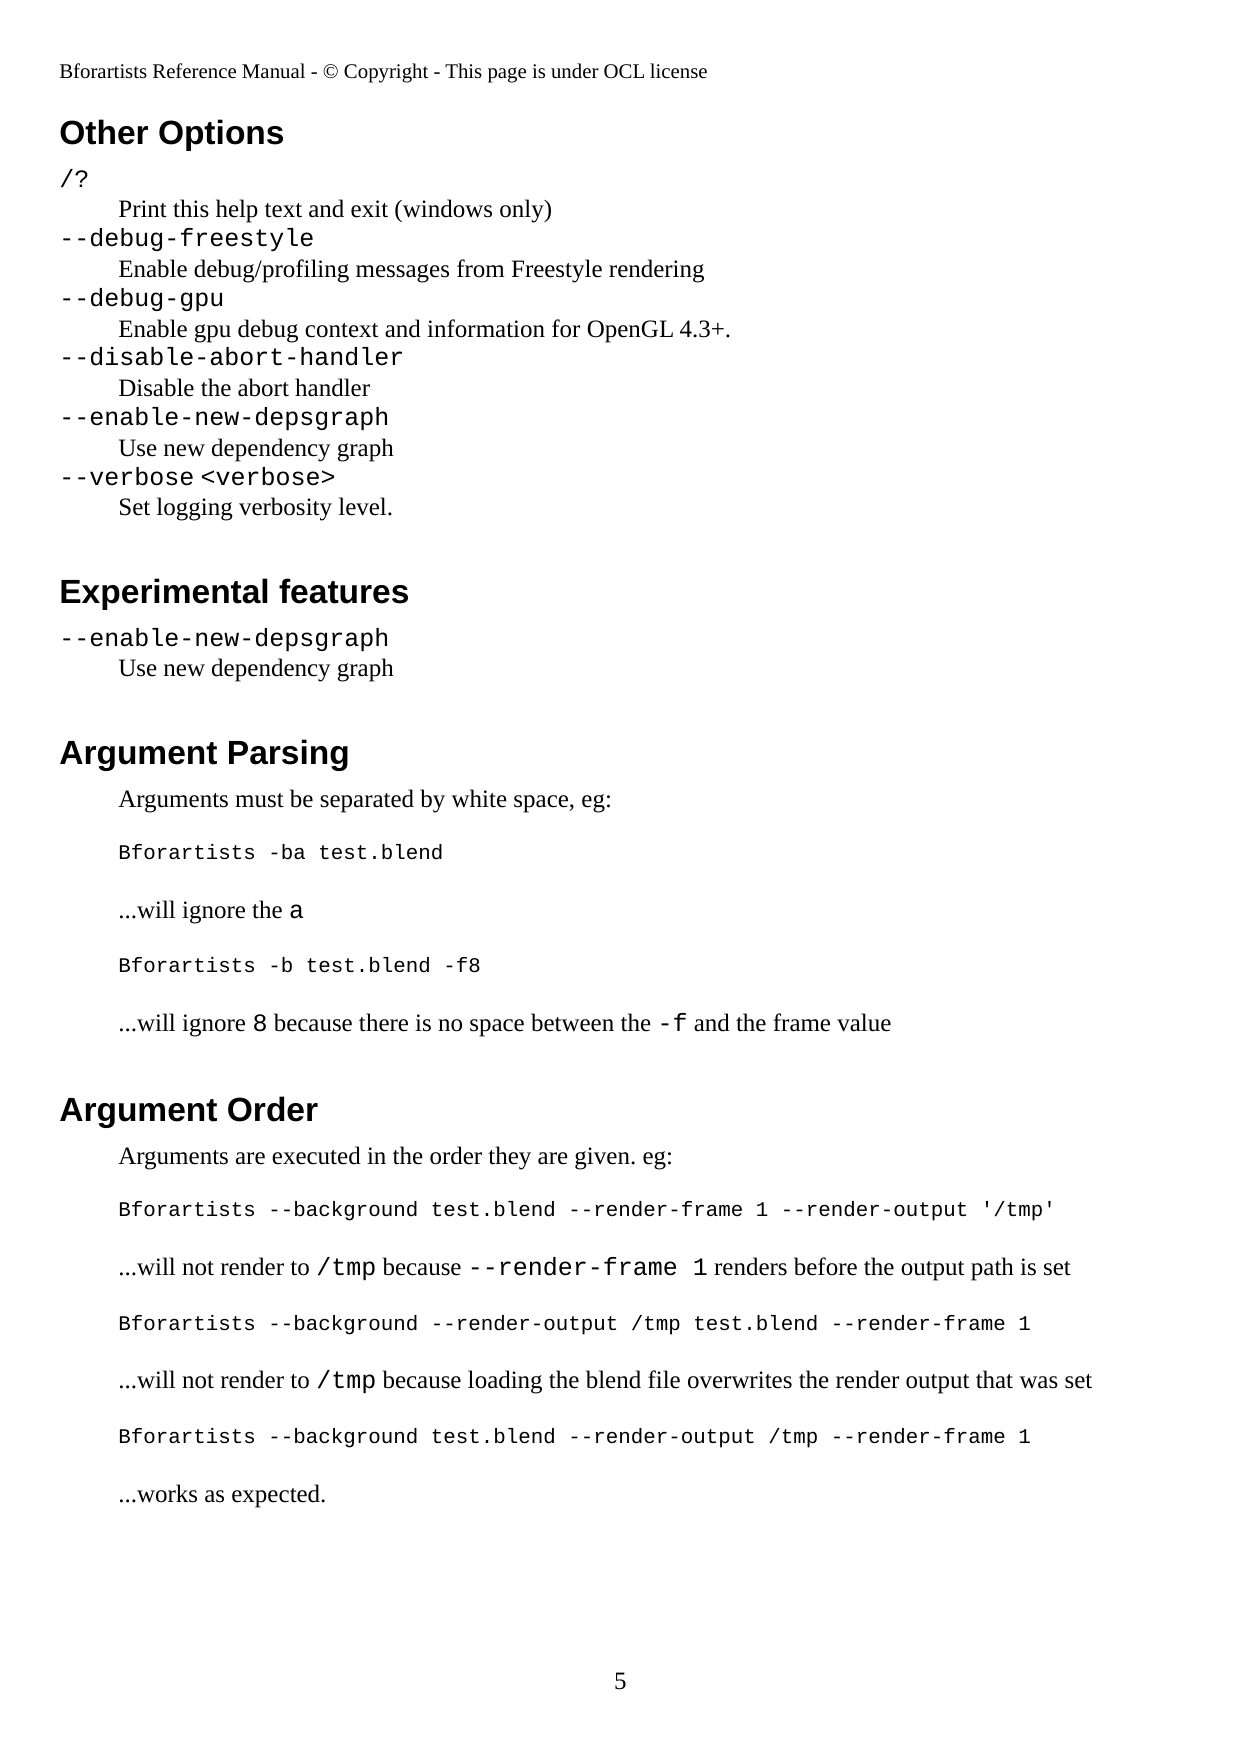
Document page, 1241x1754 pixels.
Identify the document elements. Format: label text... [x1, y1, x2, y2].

text Arguments must be separated by white space, eg: [118, 784, 1122, 812]
subtitle --debug-gpu [59, 283, 1181, 314]
subtitle --verbose <verbose> [59, 462, 1181, 492]
text Bforartists -b test.blend -f8 [118, 955, 1122, 979]
text ...works as expected. [118, 1479, 1122, 1508]
text Bforartists --background test.blend --render-output /tmp --render-frame 1 [118, 1426, 1122, 1449]
list Use new dependency graph [118, 433, 1181, 462]
subtitle --enable-new-depsgraph [59, 623, 1181, 653]
list Use new dependency graph [118, 653, 1181, 682]
list Print this help text and exit (windows only) [118, 194, 1181, 223]
list Enable debug/profiling messages from Freestyle rendering [118, 254, 1181, 283]
list Enable gpu debug context and information for OpenGL 4.3+. [118, 314, 1181, 342]
subtitle Other Options [59, 113, 1181, 151]
text ...will ignore 8 because there is no space between the -f and the frame value [118, 1008, 1122, 1039]
subtitle /? [59, 164, 1181, 194]
text Bforartists --background test.blend --render-frame 1 --render-output '/tmp' [118, 1199, 1122, 1223]
list Set logging verbosity level. [118, 492, 1181, 521]
text ...will ignore the a [118, 895, 1122, 926]
subtitle Argument Order [59, 1090, 1181, 1128]
subtitle --enable-new-depsgraph [59, 402, 1181, 433]
list Disable the abort handler [118, 373, 1181, 402]
subtitle Argument Parsing [59, 733, 1181, 771]
text ...will not render to /tmp because loading the blend file overwrites the render output that was set [118, 1366, 1122, 1396]
text Arguments are executed in the order they are given. eg: [118, 1141, 1122, 1169]
subtitle --disable-abort-handler [59, 342, 1181, 373]
text ...will not render to /tmp because --render-frame 1 renders before the output path is set [118, 1252, 1122, 1283]
text Bforartists --background --render-output /tmp test.blend --render-frame 1 [118, 1312, 1122, 1336]
text Bforartists -ba test.blend [118, 842, 1122, 866]
subtitle Experimental features [59, 572, 1181, 610]
subtitle --debug-freestyle [59, 223, 1181, 254]
